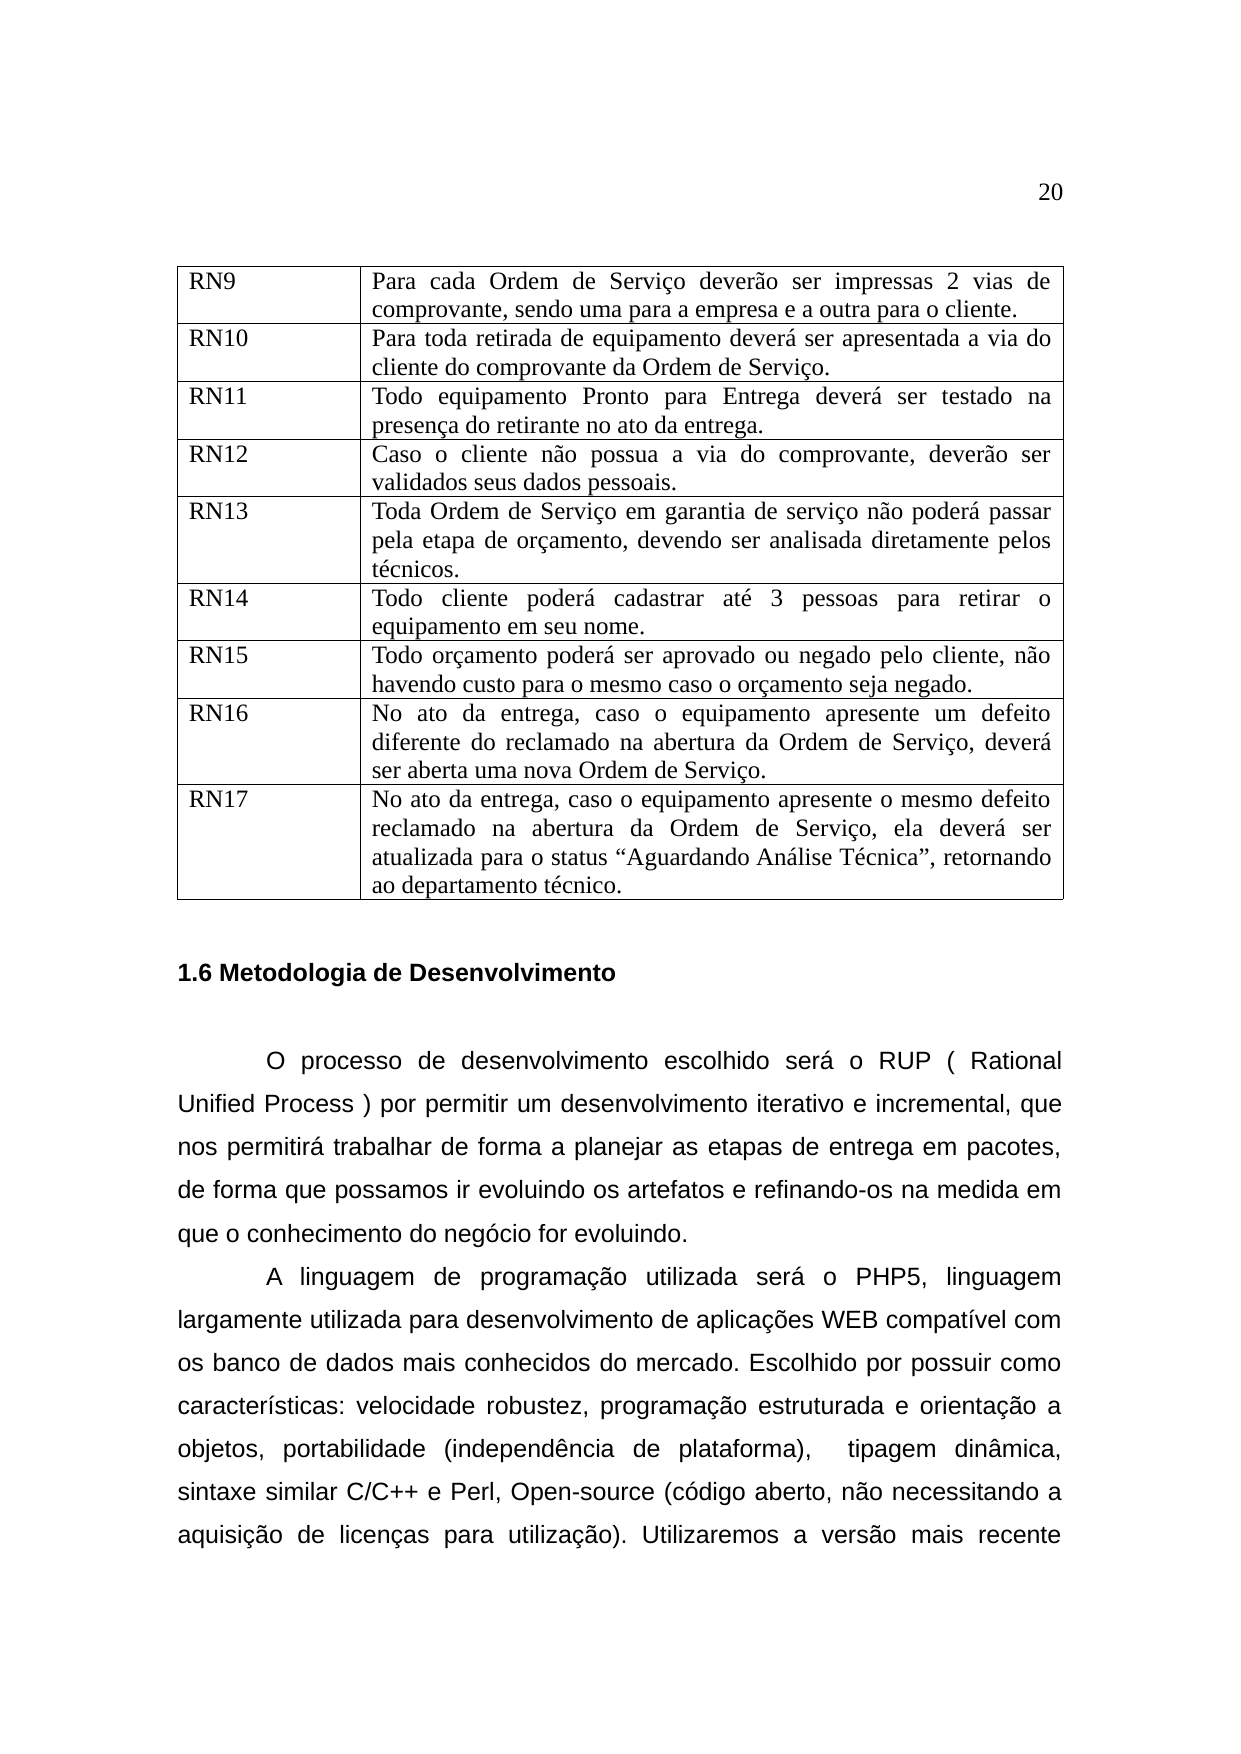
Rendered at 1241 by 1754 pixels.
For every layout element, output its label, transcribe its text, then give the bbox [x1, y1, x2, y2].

table_cell No ato da entrega, caso o equipamento apresente o mesmo defeito reclamado na abertura da Ordem de Serviço, ela deverá ser atualizada para o status “Aguardando Análise Técnica”, retornando ao departamento técnico. [361, 785, 1063, 899]
text A linguagem de programação utilizada será o PHP5, linguagem largamente utilizada para desenvolvimento de aplicações WEB compatível com os banco de dados mais conhecidos do mercado. Escolhido por possuir como características: velocidade robustez, programação estruturada e orientação a objetos, portabilidade (independência de plataforma), tipagem dinâmica, sintaxe similar C/C++ e Perl, Open-source (código aberto, não necessitando a aquisição de licenças para utilização). Utilizaremos a versão mais recente [177, 1262, 1063, 1549]
table_cell Todo equipamento Pronto para Entrega deverá ser testado na presença do retirante no ato da entrega. [361, 382, 1063, 438]
table_cell Para cada Ordem de Serviço deverão ser impressas 2 vias de comprovante, sendo uma para a empresa e a outra para o cliente. [361, 267, 1063, 323]
table_cell RN13 [178, 497, 360, 582]
table_cell Para toda retirada de equipamento deverá ser apresentada a via do cliente do comprovante da Ordem de Serviço. [361, 324, 1063, 381]
table_cell RN17 [178, 785, 360, 899]
table_cell Toda Ordem de Serviço em garantia de serviço não poderá passar pela etapa de orçamento, devendo ser analisada diretamente pelos técnicos. [361, 497, 1063, 582]
table_cell RN11 [178, 382, 360, 438]
table_cell RN12 [178, 440, 360, 496]
table_cell RN15 [178, 641, 360, 698]
table_cell RN16 [178, 699, 360, 784]
text O processo de desenvolvimento escolhido será o RUP ( Rational Unified Process ) por permitir um desenvolvimento iterativo e incremental, que nos permitirá trabalhar de forma a planejar as etapas de entrega em pacotes, de forma que possamos ir evoluindo os artefatos e refinando-os na medida em que o conhecimento do negócio for evoluindo. [177, 1046, 1063, 1247]
subtitle Metodologia de Desenvolvimento [177, 958, 1063, 987]
table_cell Caso o cliente não possua a via do comprovante, deverão ser validados seus dados pessoais. [361, 440, 1063, 496]
table_cell RN9 [178, 267, 360, 323]
table_cell Todo cliente poderá cadastrar até 3 pessoas para retirar o equipamento em seu nome. [361, 584, 1063, 640]
table_cell Todo orçamento poderá ser aprovado ou negado pelo cliente, não havendo custo para o mesmo caso o orçamento seja negado. [361, 641, 1063, 698]
table_cell RN14 [178, 584, 360, 640]
table_cell No ato da entrega, caso o equipamento apresente um defeito diferente do reclamado na abertura da Ordem de Serviço, deverá ser aberta uma nova Ordem de Serviço. [361, 699, 1063, 784]
table_cell RN10 [178, 324, 360, 381]
